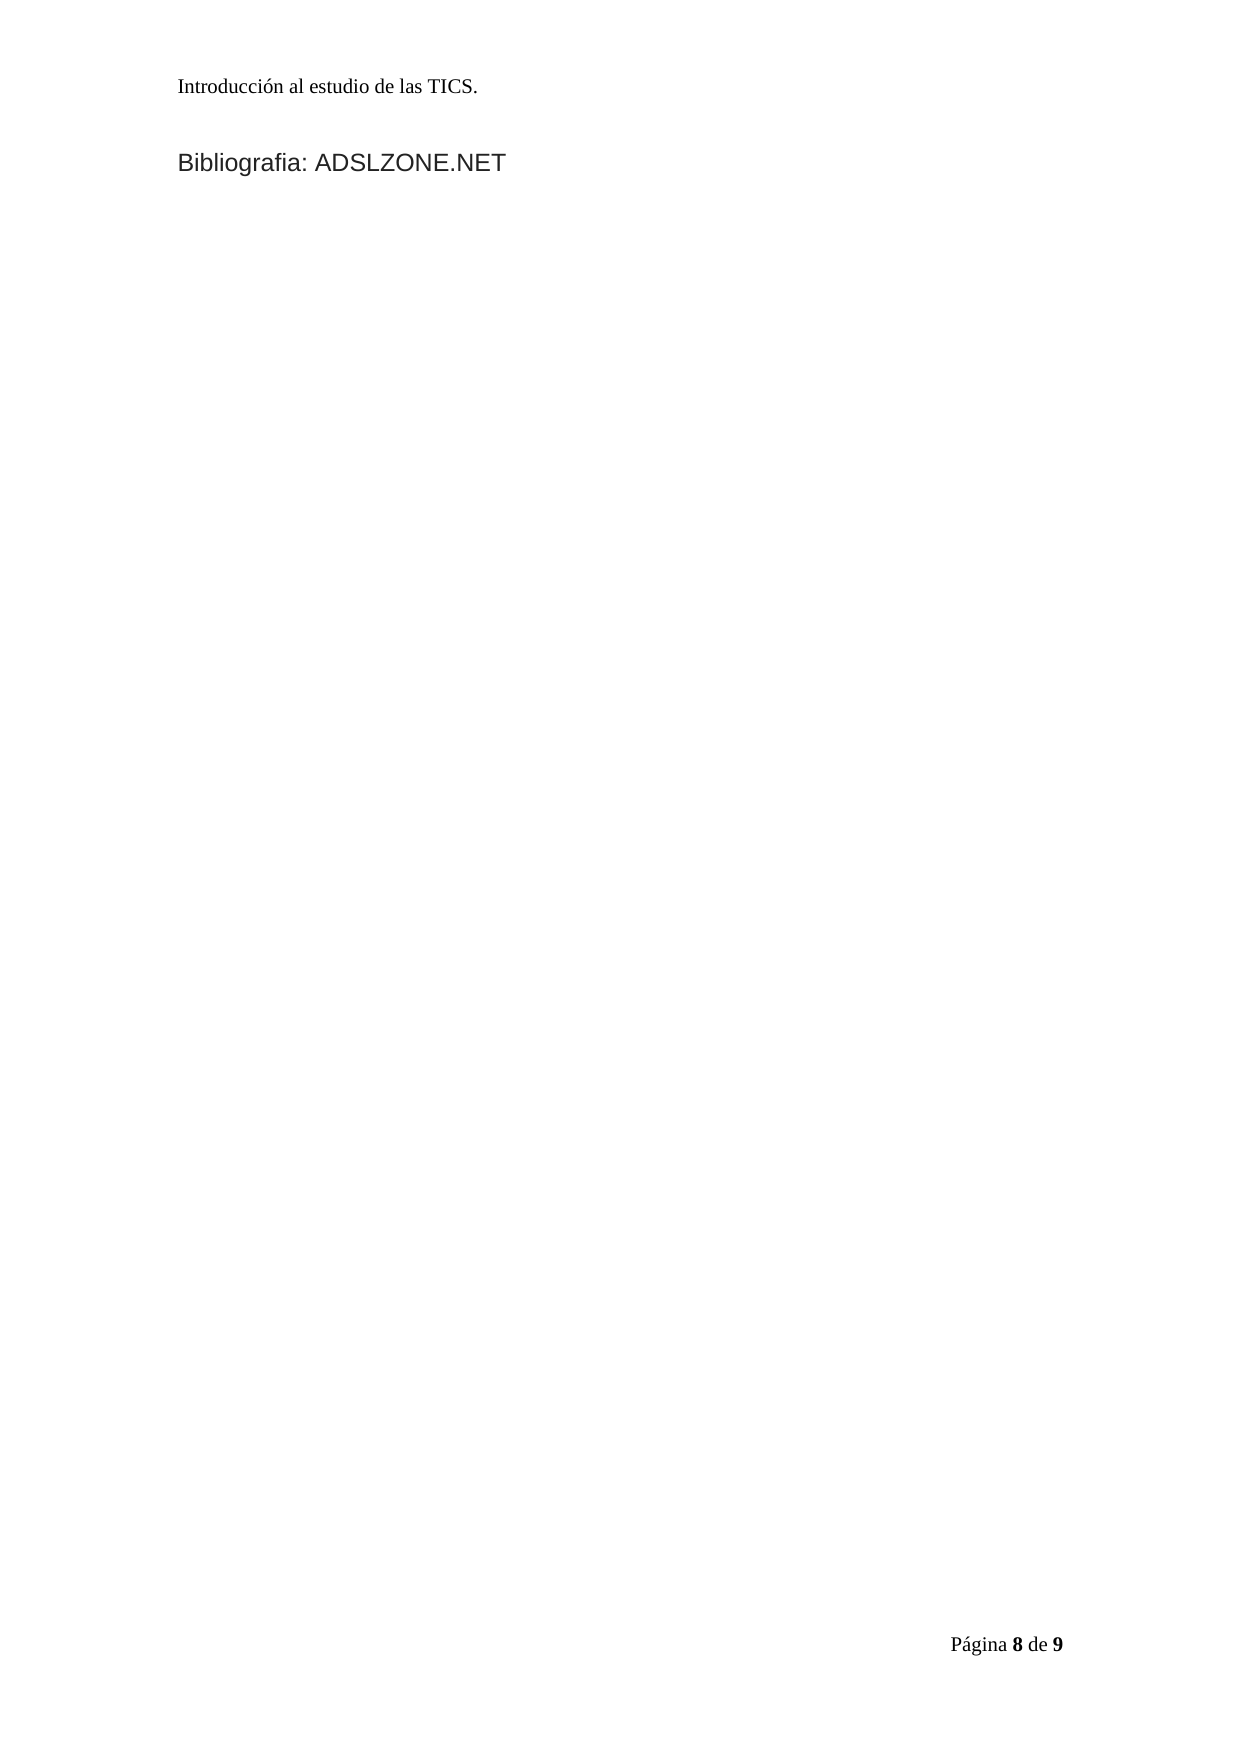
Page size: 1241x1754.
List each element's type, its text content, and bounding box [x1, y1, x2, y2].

text Bibliografia: ADSLZONE.NET [177, 148, 1063, 176]
